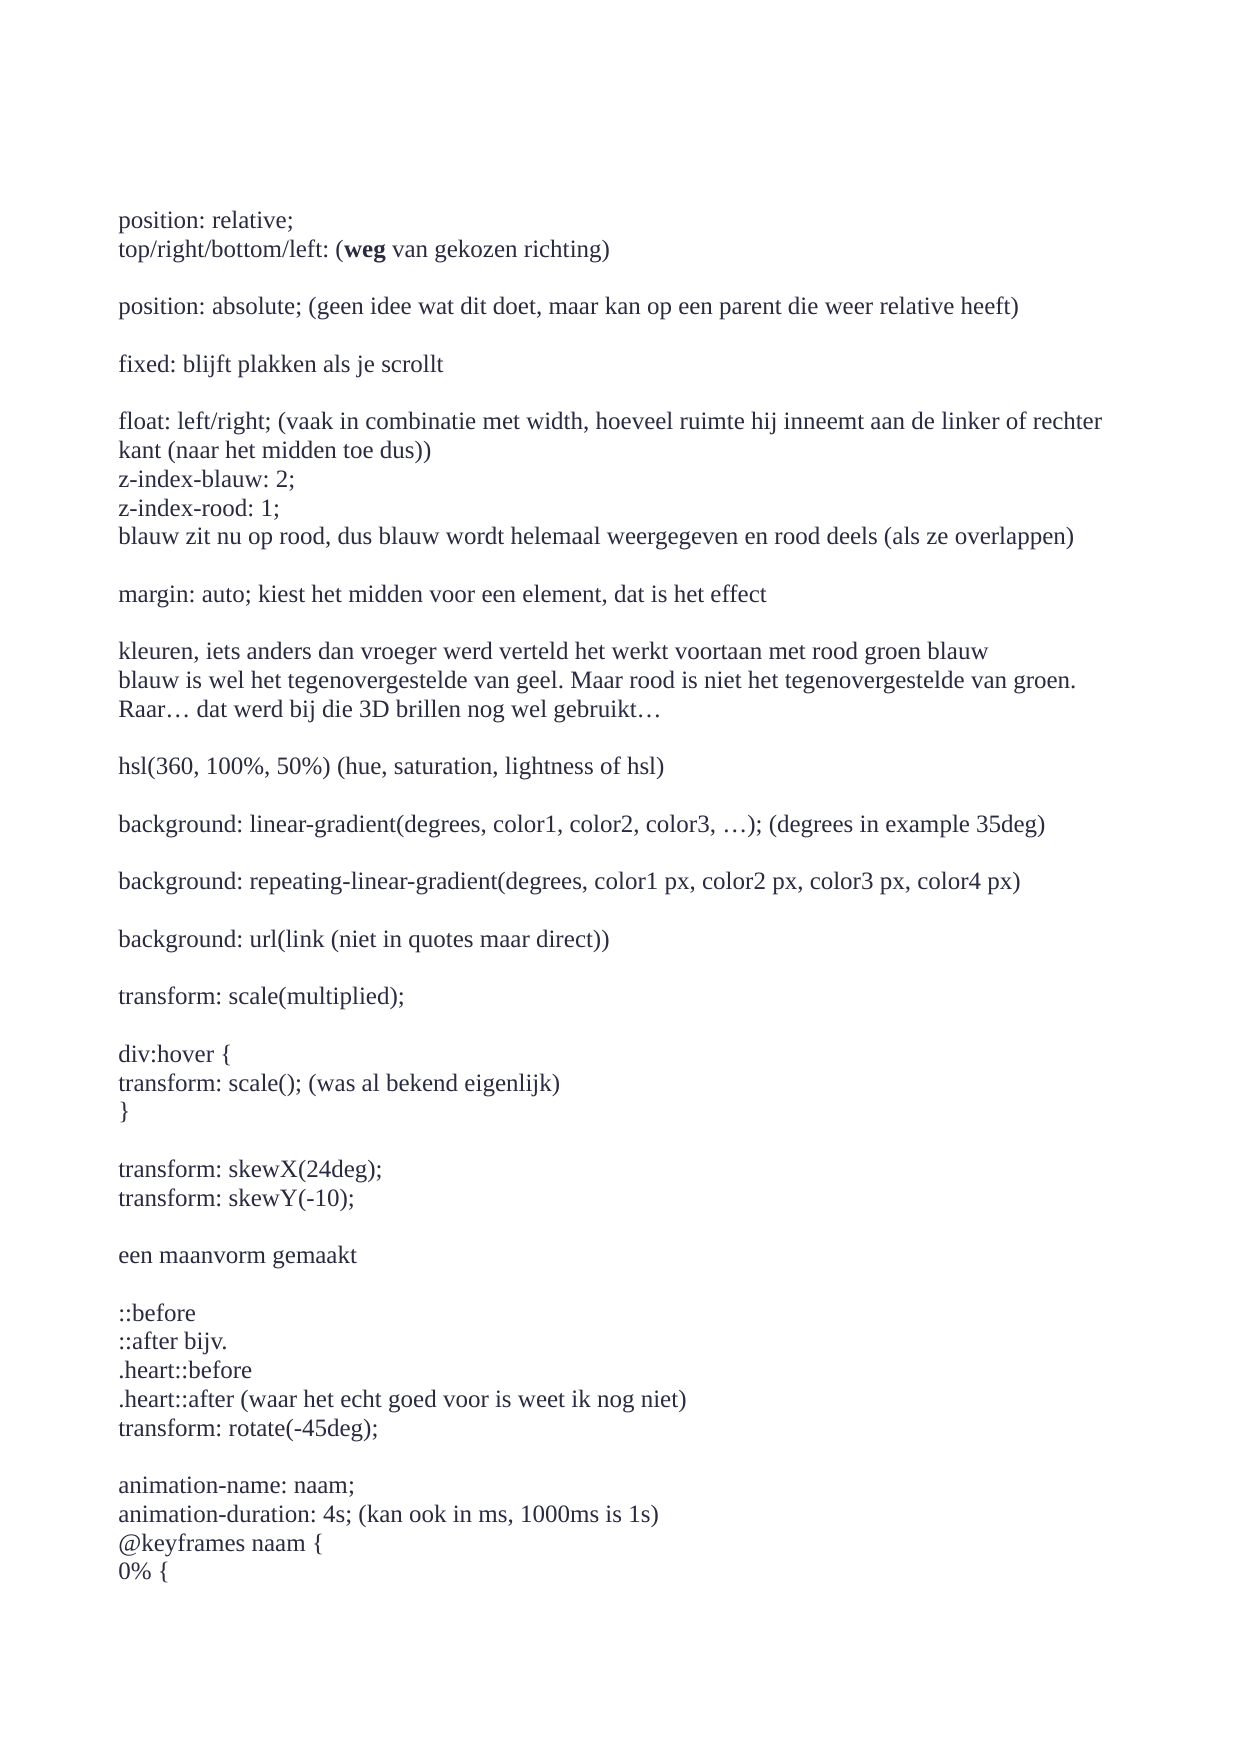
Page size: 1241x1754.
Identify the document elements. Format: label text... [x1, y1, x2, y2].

text fixed: blijft plakken als je scrollt [118, 349, 1122, 378]
text transform: skewY(-10); [118, 1183, 1122, 1211]
text background: linear-gradient(degrees, color1, color2, color3, …); (degrees in example 35deg) [118, 809, 1122, 838]
text kleuren, iets anders dan vroeger werd verteld het werkt voortaan met rood groen blauw [118, 636, 1122, 665]
text @keyframes naam { 0% { [118, 1528, 1122, 1585]
text .heart::before [118, 1355, 1122, 1384]
text een maanvorm gemaakt [118, 1240, 1122, 1269]
text top/right/bottom/left: (weg van gekozen richting) [118, 234, 1122, 263]
text ::after bijv. [118, 1326, 1122, 1355]
text animation-duration: 4s; (kan ook in ms, 1000ms is 1s) [118, 1499, 1122, 1528]
text blauw zit nu op rood, dus blauw wordt helemaal weergegeven en rood deels (als ze overlappen) [118, 521, 1122, 550]
text z-index-rood: 1; [118, 493, 1122, 521]
text background: url(link (niet in quotes maar direct)) [118, 924, 1122, 953]
text position: absolute; (geen idee wat dit doet, maar kan op een parent die weer relative heeft) [118, 291, 1122, 320]
text z-index-blauw: 2; [118, 464, 1122, 493]
text transform: scale(multiplied); [118, 981, 1122, 1010]
text position: relative; [118, 205, 1122, 234]
text hsl(360, 100%, 50%) (hue, saturation, lightness of hsl) [118, 751, 1122, 780]
text div:hover { [118, 1039, 1122, 1068]
text .heart::after (waar het echt goed voor is weet ik nog niet) [118, 1384, 1122, 1413]
text blauw is wel het tegenovergestelde van geel. Maar rood is niet het tegenovergestelde van groen. Raar… dat werd bij die 3D brillen nog wel gebruikt… [118, 665, 1122, 723]
text } [118, 1096, 1122, 1125]
text float: left/right; (vaak in combinatie met width, hoeveel ruimte hij inneemt aan de linker of rechter kant (naar het midden toe dus)) [118, 406, 1122, 464]
text margin: auto; kiest het midden voor een element, dat is het effect [118, 579, 1122, 608]
text transform: scale(); (was al bekend eigenlijk) [118, 1068, 1122, 1096]
text animation-name: naam; [118, 1470, 1122, 1499]
text background: repeating-linear-gradient(degrees, color1 px, color2 px, color3 px, color4 px) [118, 866, 1122, 895]
text ::before [118, 1298, 1122, 1326]
text transform: rotate(-45deg); [118, 1413, 1122, 1441]
text transform: skewX(24deg); [118, 1154, 1122, 1183]
